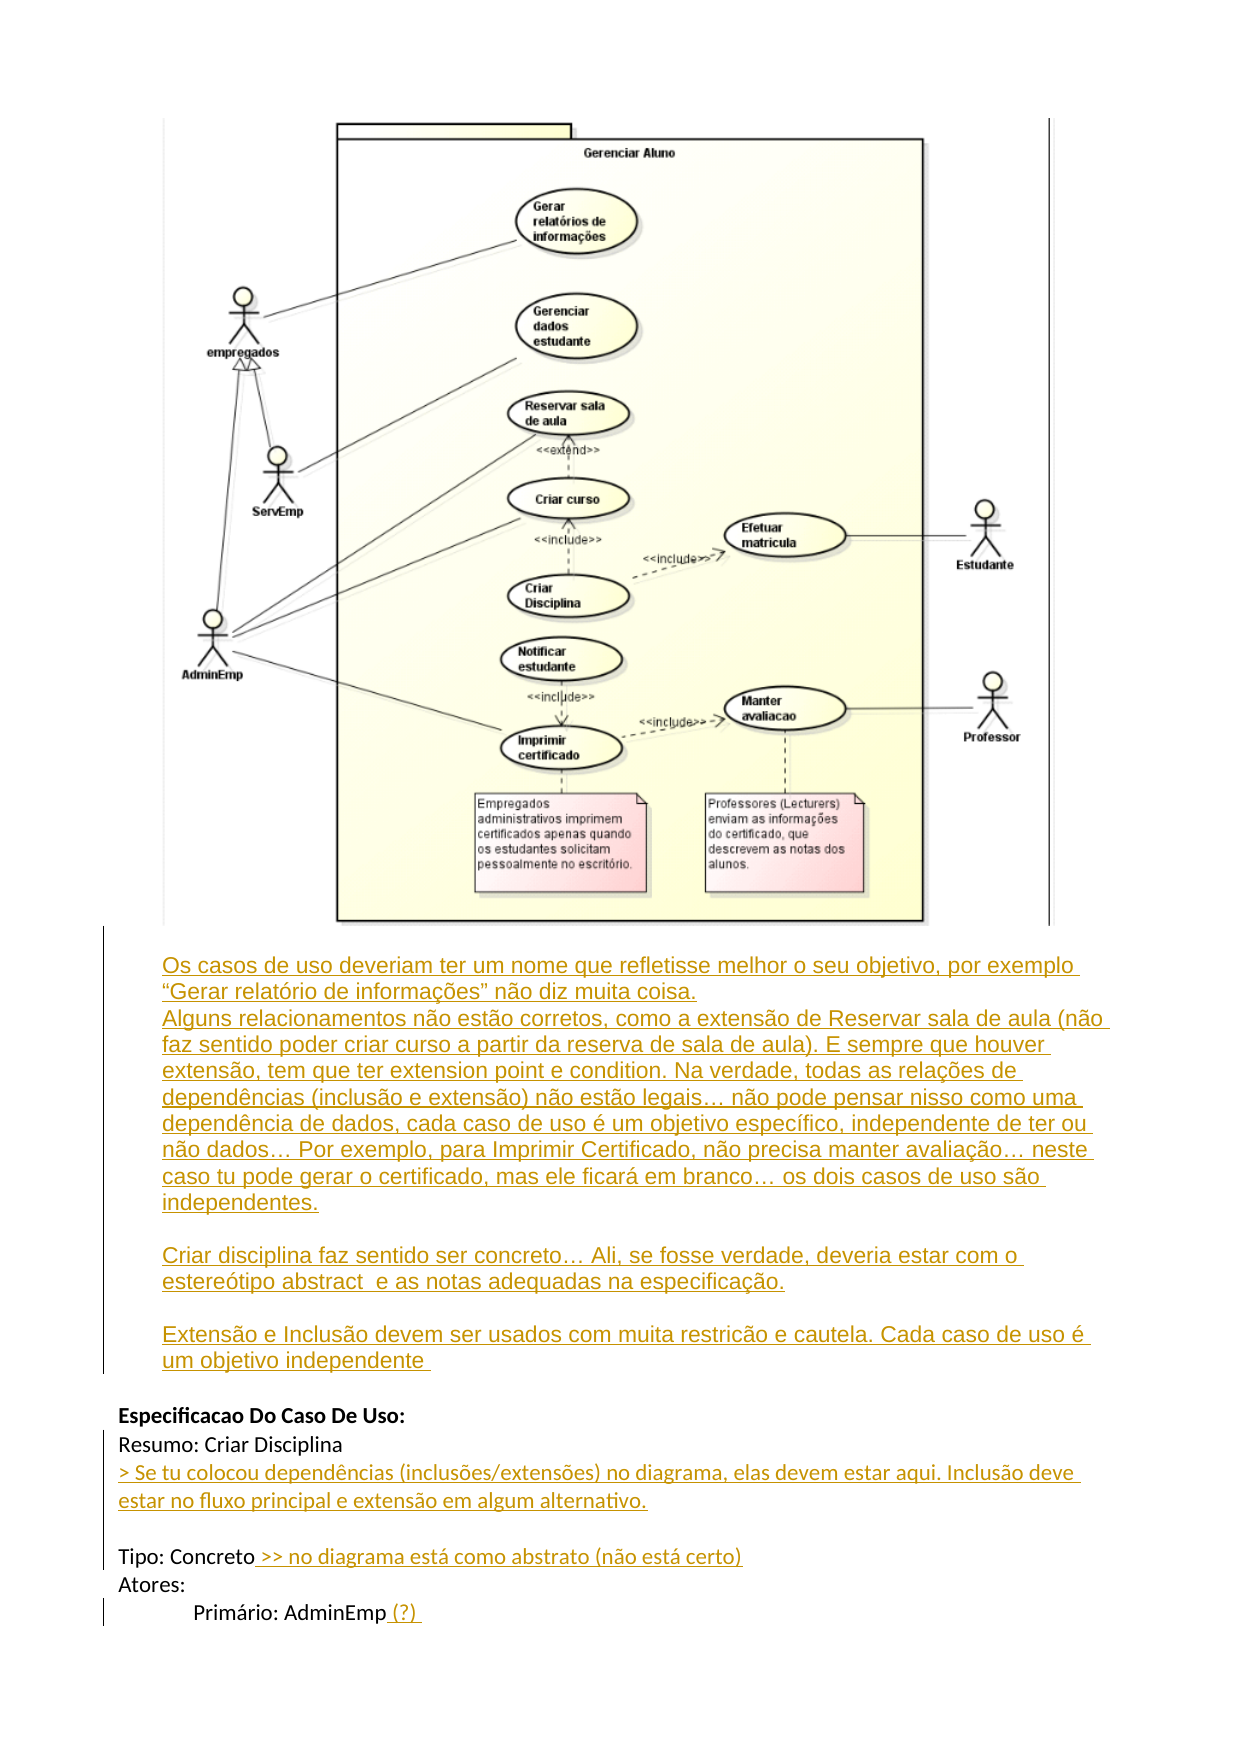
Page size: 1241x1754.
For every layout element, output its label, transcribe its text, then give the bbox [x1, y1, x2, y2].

text Tipo: Concreto >> no diagrama está como abstrato (não está certo) [118, 1542, 1122, 1570]
text Os casos de uso deveriam ter um nome que refletisse melhor o seu objetivo, por exemplo “Gerar relatório de informações” não diz muita coisa. [162, 952, 1122, 1005]
text > Se tu colocou dependências (inclusões/extensões) no diagrama, elas devem estar aqui. Inclusão deve estar no fluxo principal e extensão em algum alternativo. [118, 1458, 1122, 1514]
text Especificacao Do Caso De Uso: Resumo: Criar Disciplina [118, 1402, 1122, 1458]
text Alguns relacionamentos não estão corretos, como a extensão de Reservar sala de aula (não faz sentido poder criar curso a partir da reserva de sala de aula). E sempre que houver extensão, tem que ter extension point e condition. Na verdade, todas as relações de dependências (inclusão e extensão) não estão legais… não pode pensar nisso como uma dependência de dados, cada caso de uso é um objetivo específico, independente de ter ou não dados… Por exemplo, para Imprimir Certificado, não precisa manter avaliação… neste caso tu pode gerar o certificado, mas ele ficará em branco… os dois casos de uso são independentes. [162, 1005, 1122, 1216]
text Atores: [118, 1570, 1122, 1598]
text Extensão e Inclusão devem ser usados com muita restricão e cautela. Cada caso de uso é um objetivo independente [162, 1321, 1122, 1374]
text Criar disciplina faz sentido ser concreto… Ali, se fosse verdade, deveria estar com o estereótipo abstract e as notas adequadas na especificação. [162, 1242, 1122, 1294]
text Primário: AdminEmp (?) [193, 1598, 1122, 1626]
